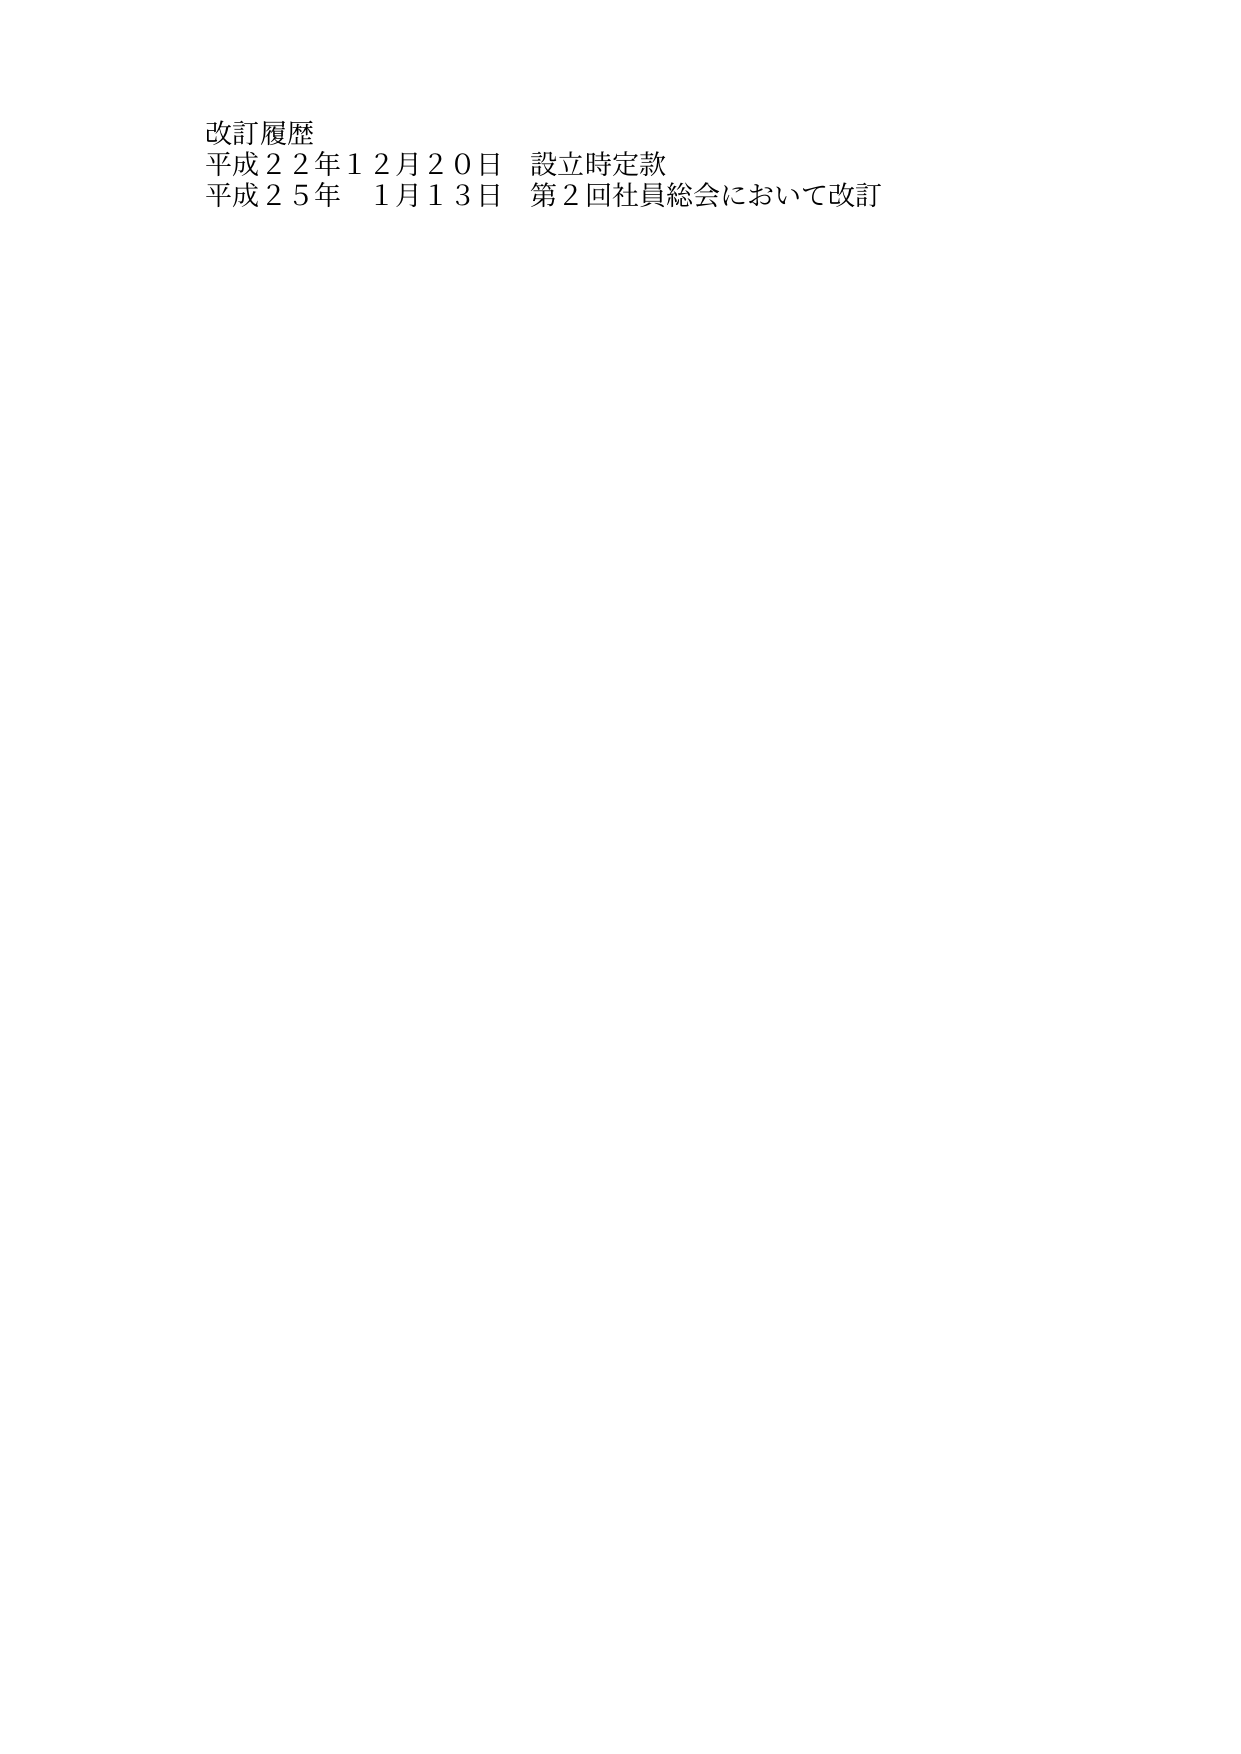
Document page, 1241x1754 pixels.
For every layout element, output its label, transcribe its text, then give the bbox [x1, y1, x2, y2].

text 平成２２年１２月２０日 設立時定款 [118, 149, 1122, 180]
text 平成２５年 １月１３日 第２回社員総会において改訂 [118, 180, 1122, 212]
text 改訂履歴 [118, 118, 1122, 149]
